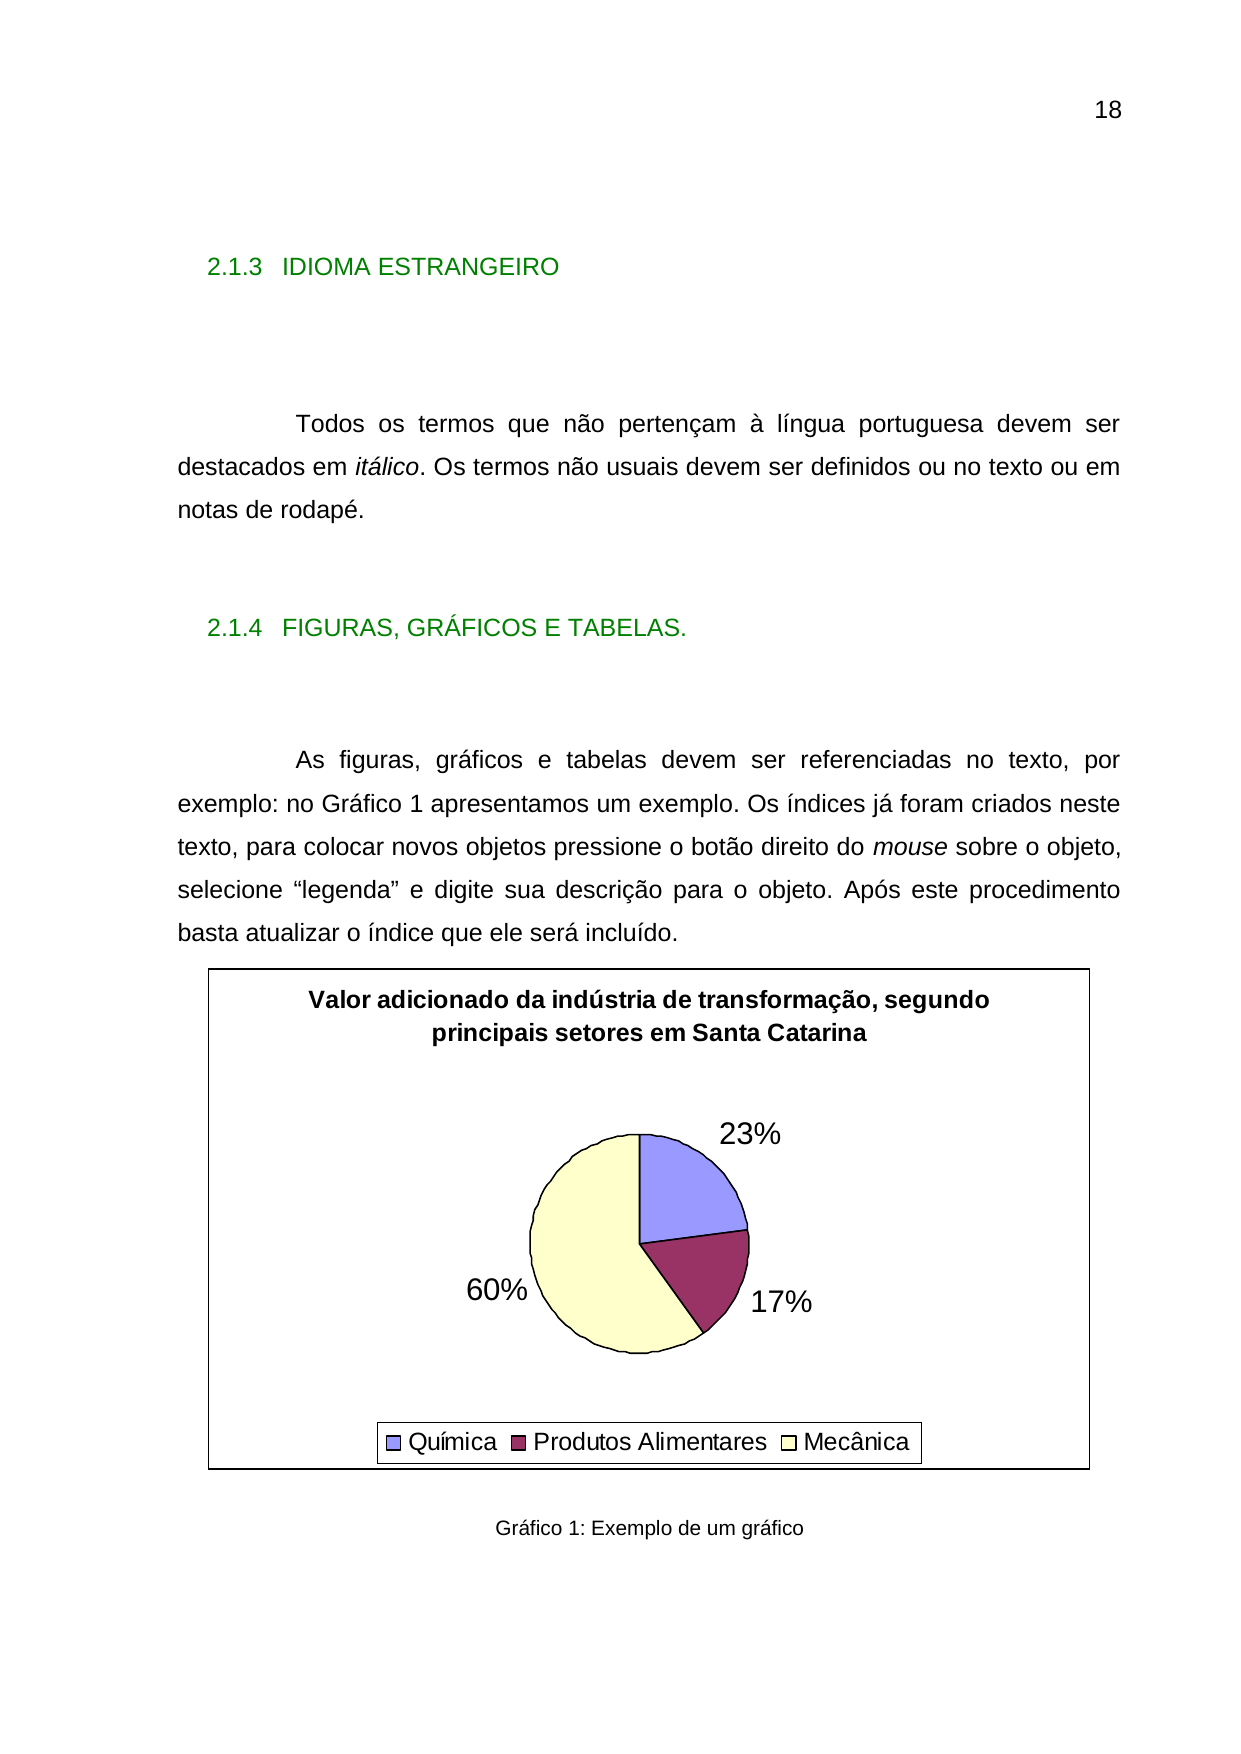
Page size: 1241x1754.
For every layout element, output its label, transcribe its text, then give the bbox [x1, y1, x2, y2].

subtitle FIGURAS, GRÁFICOS E TABELAS. [207, 613, 1122, 642]
text As figuras, gráficos e tabelas devem ser referenciadas no texto, por exemplo: no Gráfico 1 apresentamos um exemplo. Os índices já foram criados neste texto, para colocar novos objetos pressione o botão direito do mouse sobre o objeto, selecione “legenda” e digite sua descrição para o objeto. Após este procedimento basta atualizar o índice que ele será incluído. [177, 746, 1122, 947]
text Todos os termos que não pertençam à língua portuguesa devem ser destacados em itálico. Os termos não usuais devem ser definidos ou no texto ou em notas de rodapé. [177, 409, 1122, 524]
subtitle IDIOMA ESTRANGEIRO [207, 252, 1122, 281]
text Gráfico 1: Exemplo de um gráfico [177, 1516, 1122, 1540]
